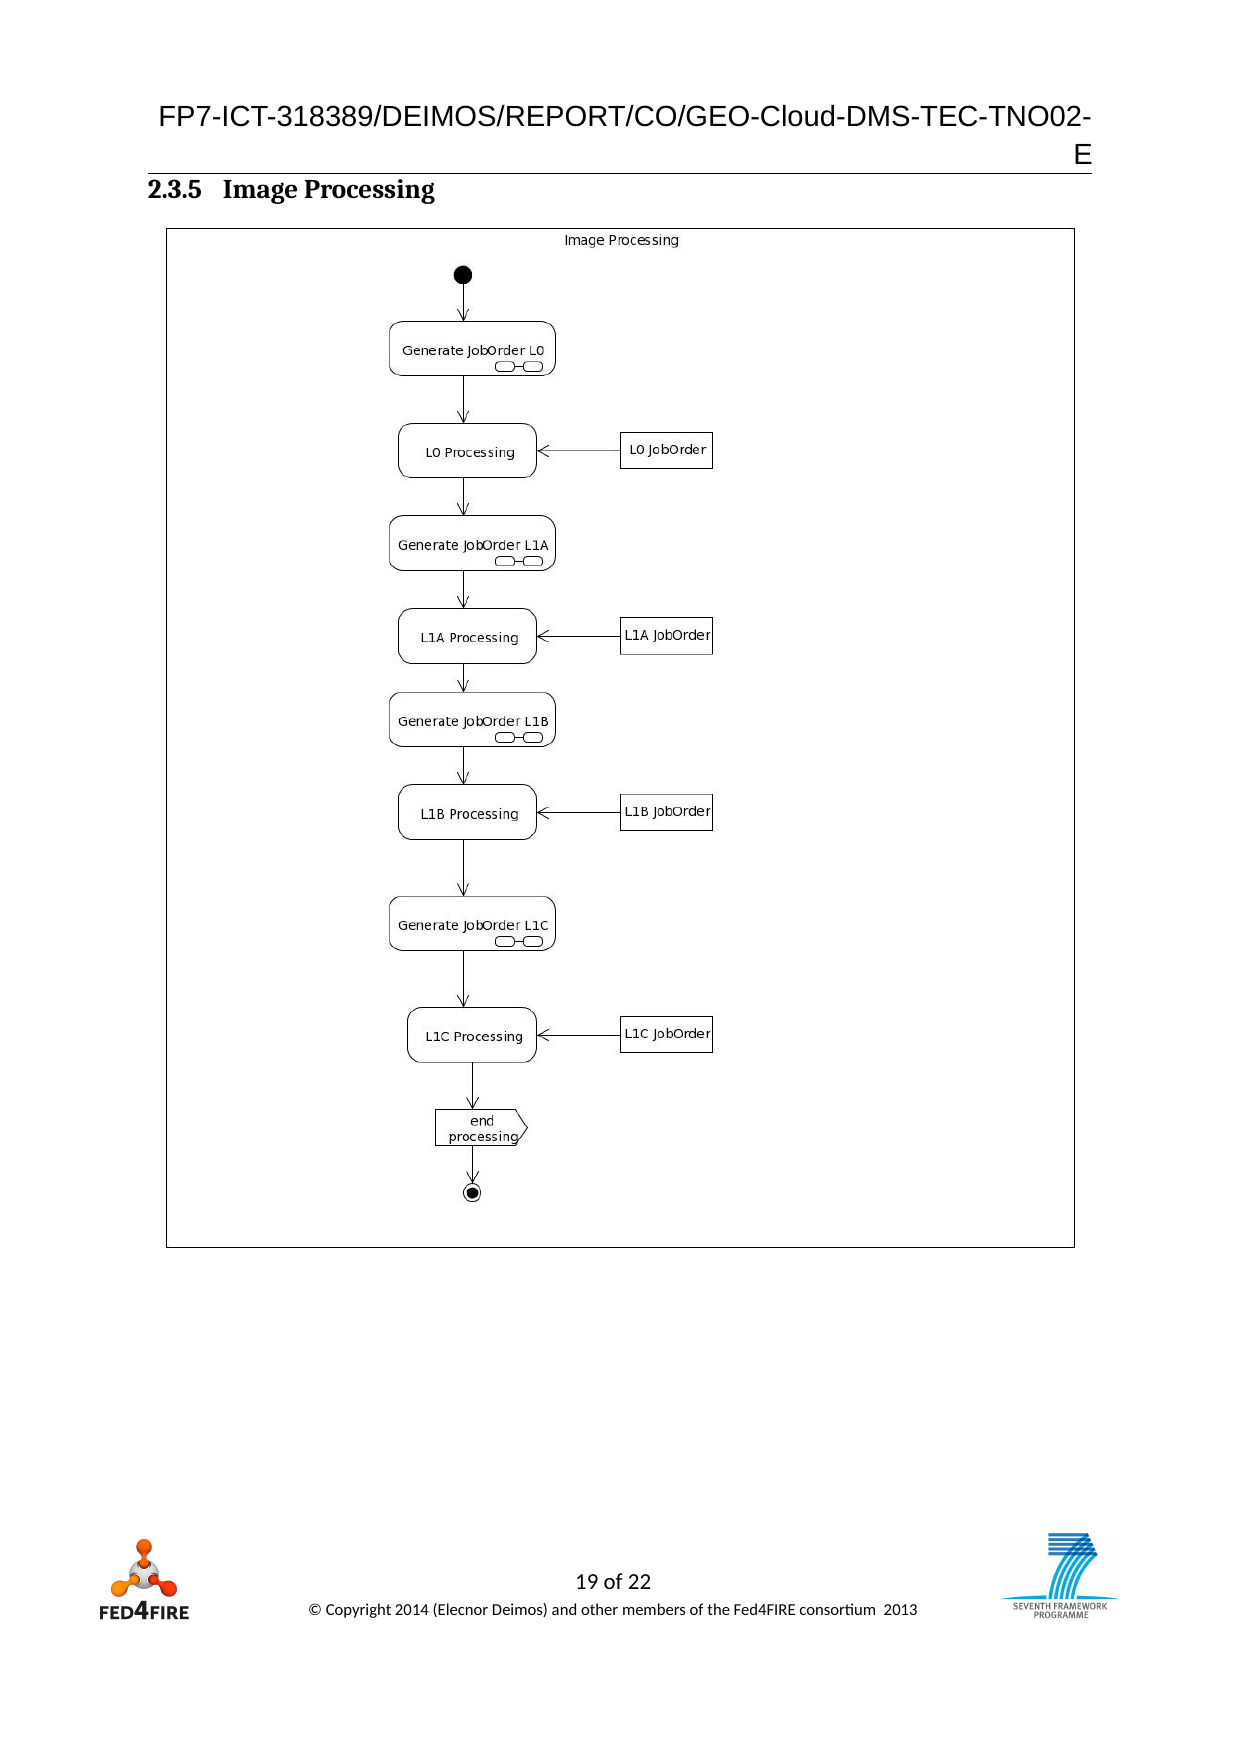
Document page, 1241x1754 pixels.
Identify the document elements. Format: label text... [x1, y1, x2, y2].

picture [147, 209, 1093, 1266]
subtitle Image Processing [148, 174, 1092, 205]
picture [100, 1539, 190, 1620]
picture [1000, 1533, 1120, 1620]
